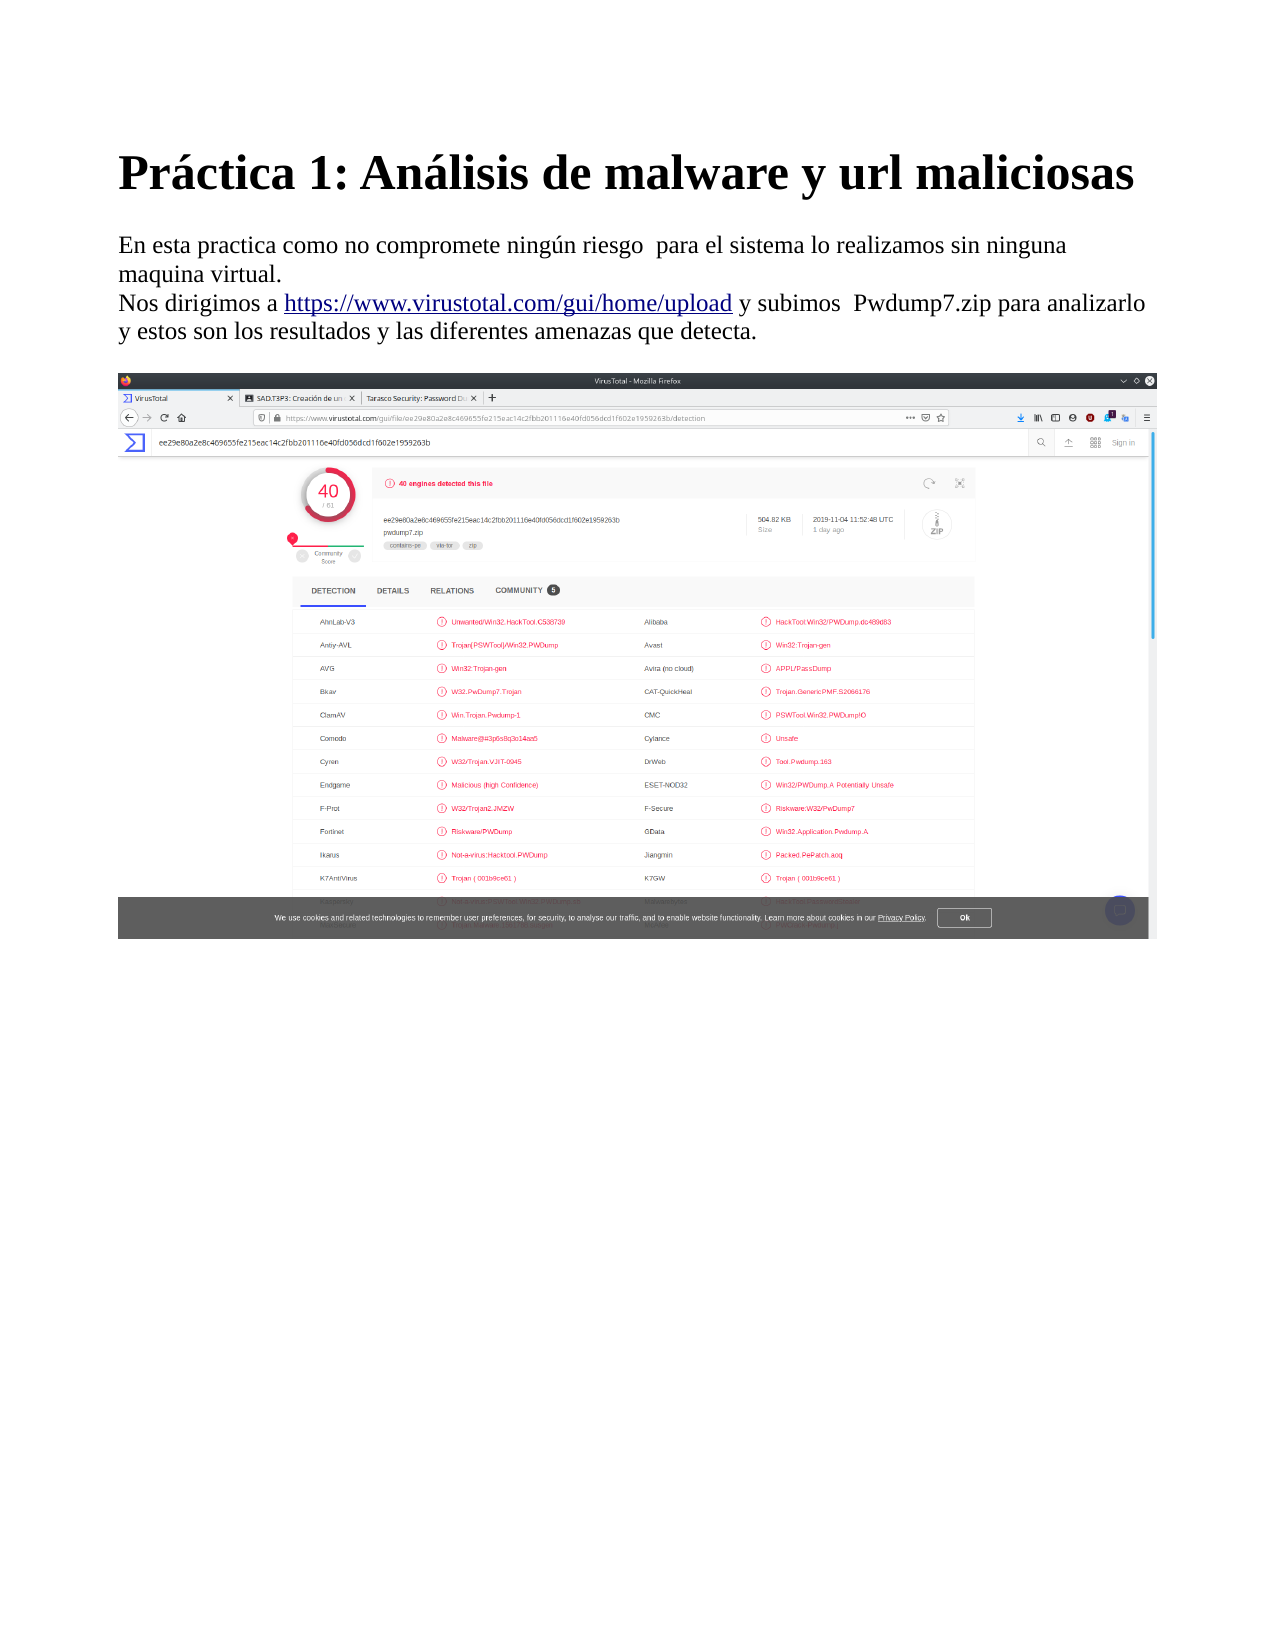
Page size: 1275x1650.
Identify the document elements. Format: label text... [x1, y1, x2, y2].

text y estos son los resultados y las diferentes amenazas que detecta. [118, 316, 1157, 345]
picture [118, 373, 1157, 939]
text Nos dirigimos a https://www.virustotal.com/gui/home/upload y subimos Pwdump7.zip para analizarlo [118, 288, 1157, 316]
text En esta practica como no compromete ningún riesgo para el sistema lo realizamos sin ninguna maquina virtual. [118, 230, 1157, 288]
